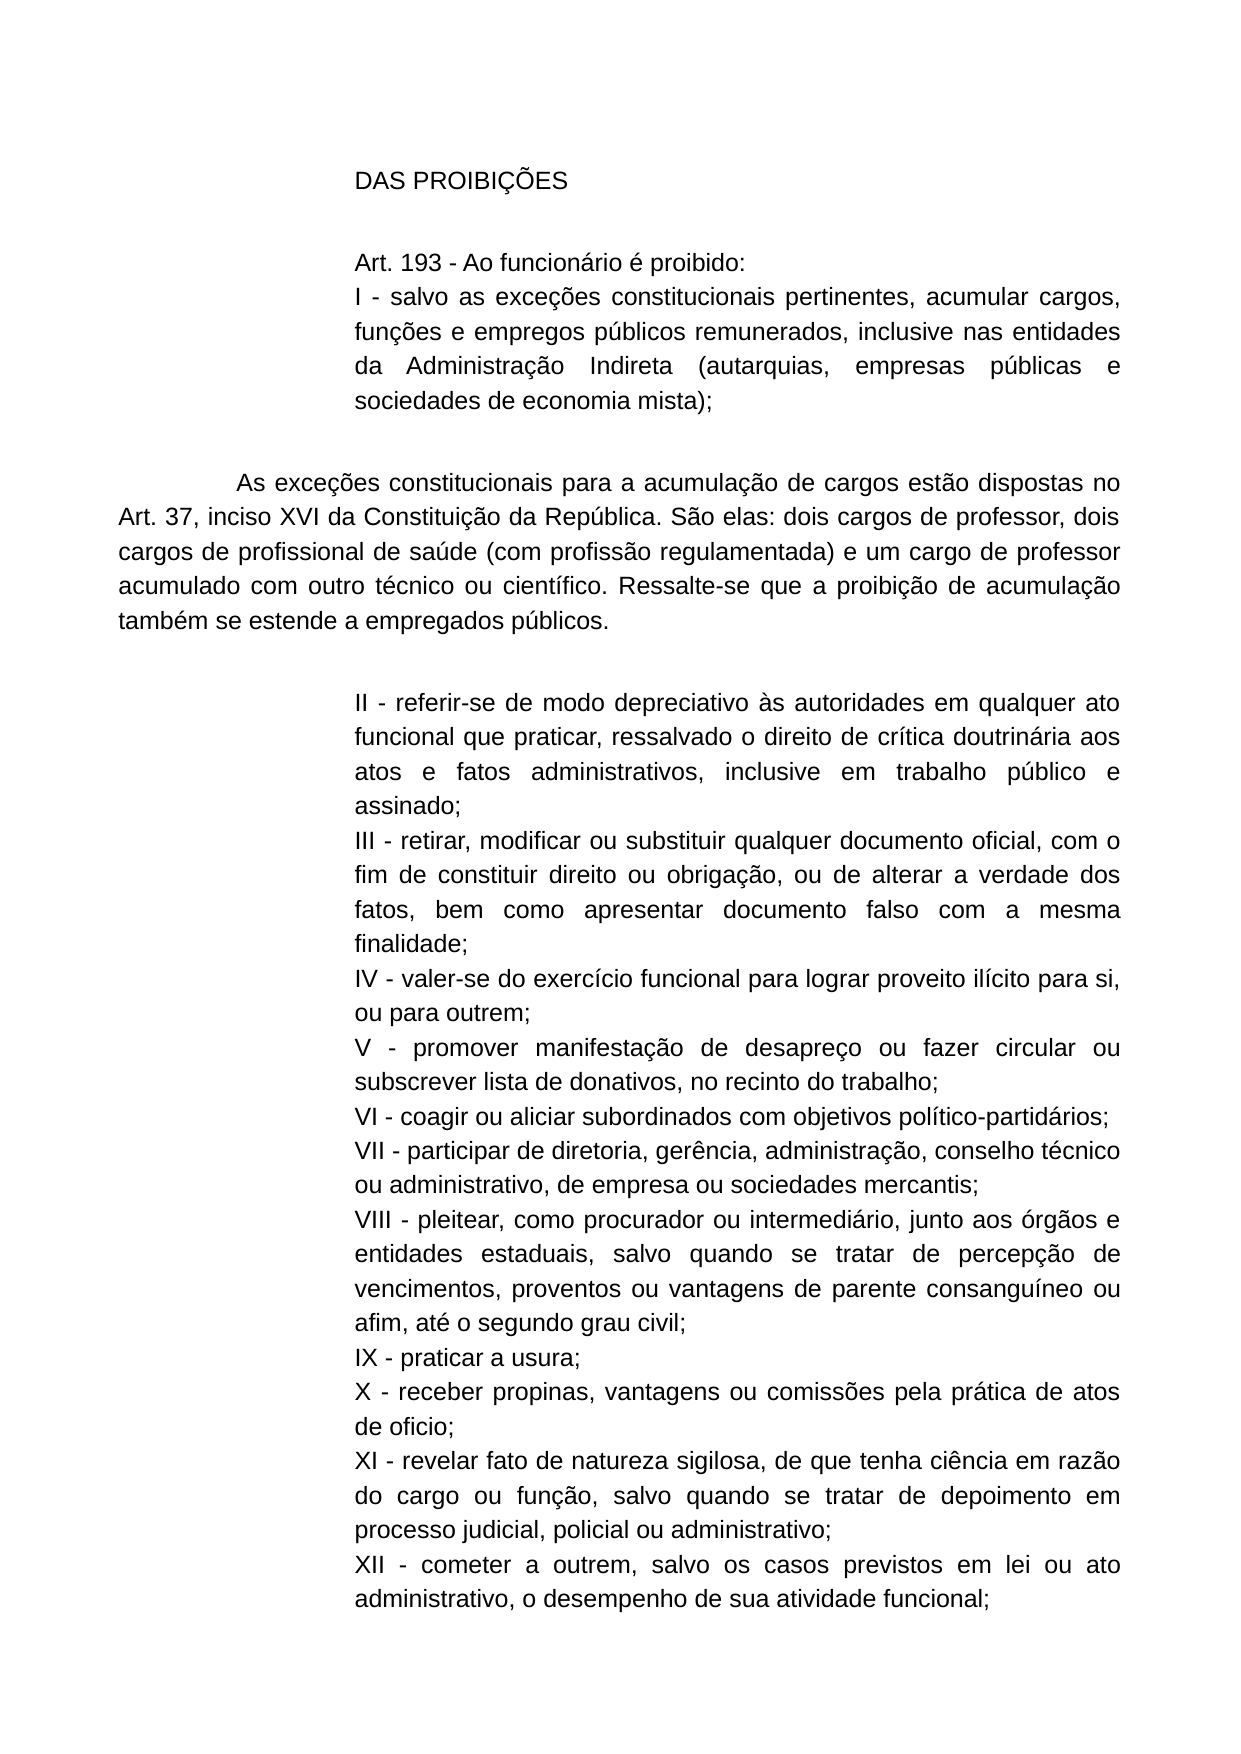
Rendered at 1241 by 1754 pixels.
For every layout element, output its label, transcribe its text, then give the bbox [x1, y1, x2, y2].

text VIII - pleitear, como procurador ou intermediário, junto aos órgãos e entidades estaduais, salvo quando se tratar de percepção de vencimentos, proventos ou vantagens de parente consanguíneo ou afim, até o segundo grau civil; [354, 1205, 1122, 1337]
text Art. 193 - Ao funcionário é proibido: [354, 248, 1122, 277]
text IV - valer-se do exercício funcional para lograr proveito ilícito para si, ou para outrem; [354, 964, 1122, 1027]
text II - referir-se de modo depreciativo às autoridades em qualquer ato funcional que praticar, ressalvado o direito de crítica doutrinária aos atos e fatos administrativos, inclusive em trabalho público e assinado; [354, 688, 1122, 820]
text DAS PROIBIÇÕES [354, 166, 1122, 194]
text VI - coagir ou aliciar subordinados com objetivos político-partidários; [354, 1102, 1122, 1130]
text X - receber propinas, vantagens ou comissões pela prática de atos de oficio; [354, 1377, 1122, 1441]
text As exceções constitucionais para a acumulação de cargos estão dispostas no Art. 37, inciso XVI da Constituição da República. São elas: dois cargos de professor, dois cargos de profissional de saúde (com profissão regulamentada) e um cargo de professor acumulado com outro técnico ou científico. Ressalte-se que a proibição de acumulação também se estende a empregados públicos. [118, 468, 1122, 634]
text I - salvo as exceções constitucionais pertinentes, acumular cargos, funções e empregos públicos remunerados, inclusive nas entidades da Administração Indireta (autarquias, empresas públicas e sociedades de economia mista); [354, 282, 1122, 414]
text IX - praticar a usura; [354, 1343, 1122, 1372]
text III - retirar, modificar ou substituir qualquer documento oficial, com o fim de constituir direito ou obrigação, ou de alterar a verdade dos fatos, bem como apresentar documento falso com a mesma finalidade; [354, 826, 1122, 958]
text V - promover manifestação de desapreço ou fazer circular ou subscrever lista de donativos, no recinto do trabalho; [354, 1033, 1122, 1096]
text VII - participar de diretoria, gerência, administração, conselho técnico ou administrativo, de empresa ou sociedades mercantis; [354, 1136, 1122, 1199]
text XII - cometer a outrem, salvo os casos previstos em lei ou ato administrativo, o desempenho de sua atividade funcional; [354, 1550, 1122, 1613]
text XI - revelar fato de natureza sigilosa, de que tenha ciência em razão do cargo ou função, salvo quando se tratar de depoimento em processo judicial, policial ou administrativo; [354, 1446, 1122, 1544]
